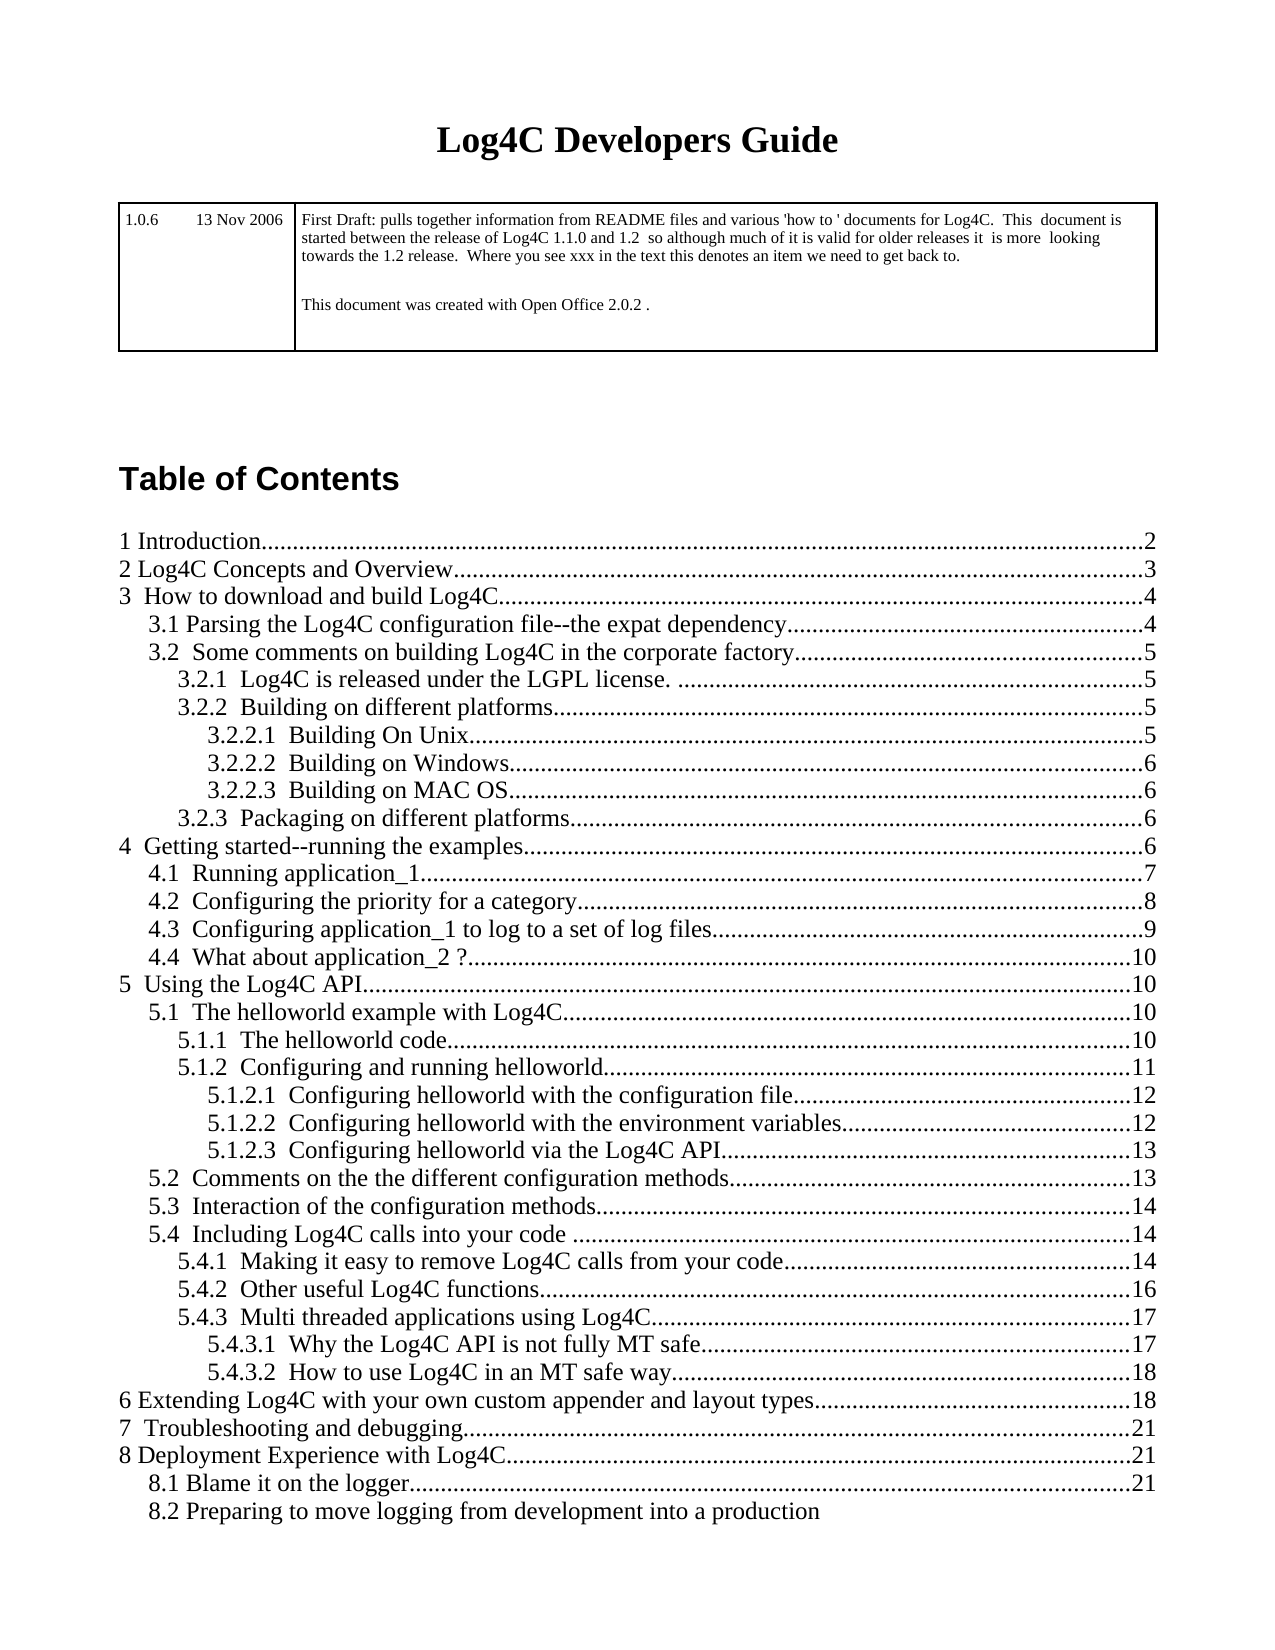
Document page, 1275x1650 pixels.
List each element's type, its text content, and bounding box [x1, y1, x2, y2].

text 5.1.2.2 Configuring helloworld with the environment variables 12 [207, 1109, 1156, 1137]
text 2 Log4C Concepts and Overview 3 [118, 555, 1156, 582]
subtitle Table of Contents [118, 460, 1156, 497]
text 4.2 Configuring the priority for a category 8 [148, 887, 1156, 915]
text 4.1 Running application_1 7 [148, 859, 1156, 887]
text 5.4.3.2 How to use Log4C in an MT safe way 18 [207, 1358, 1156, 1386]
text 4 Getting started--running the examples 6 [118, 832, 1156, 859]
text 5.3 Interaction of the configuration methods 14 [148, 1192, 1156, 1220]
text 5.4.3 Multi threaded applications using Log4C 17 [177, 1303, 1156, 1331]
text 3.2.2.2 Building on Windows 6 [207, 749, 1156, 776]
text 5.4.2 Other useful Log4C functions 16 [177, 1275, 1156, 1303]
text 3.1 Parsing the Log4C configuration file--the expat dependency 4 [148, 610, 1156, 638]
text 3.2.3 Packaging on different platforms 6 [177, 804, 1156, 832]
text 3.2.2.3 Building on MAC OS 6 [207, 776, 1156, 804]
table_header First Draft: pulls together information from README files and various 'how to ' documents for Log4C. This document is started between the release of Log4C 1.1.0 and 1.2 so although much of it is valid for older releases it is more looking towards the 1.2 release. Where you see xxx in the text this denotes an item we need to get back to. This document was created with Open Office 2.0.2 . [296, 204, 1155, 350]
text 8.1 Blame it on the logger 21 [148, 1469, 1156, 1497]
text 3.2.2 Building on different platforms 5 [177, 693, 1156, 721]
text 7 Troubleshooting and debugging 21 [118, 1414, 1156, 1441]
text 3 How to download and build Log4C 4 [118, 582, 1156, 610]
text 5.1.2.1 Configuring helloworld with the configuration file 12 [207, 1081, 1156, 1109]
text 8 Deployment Experience with Log4C 21 [118, 1441, 1156, 1469]
text 5.4.3.1 Why the Log4C API is not fully MT safe 17 [207, 1331, 1156, 1358]
table_header 1.0.6 13 Nov 2006 [120, 204, 294, 350]
text 5.1.2.3 Configuring helloworld via the Log4C API 13 [207, 1137, 1156, 1164]
text 5.4.1 Making it easy to remove Log4C calls from your code 14 [177, 1247, 1156, 1275]
text 3.2.2.1 Building On Unix 5 [207, 721, 1156, 749]
text 5.1 The helloworld example with Log4C 10 [148, 998, 1156, 1026]
text 1 Introduction 2 [118, 527, 1156, 555]
text 4.3 Configuring application_1 to log to a set of log files 9 [148, 915, 1156, 943]
text 5.4 Including Log4C calls into your code 14 [148, 1220, 1156, 1247]
text 5 Using the Log4C API 10 [118, 970, 1156, 998]
text 5.2 Comments on the the different configuration methods 13 [148, 1164, 1156, 1192]
text 3.2.1 Log4C is released under the LGPL license. 5 [177, 666, 1156, 693]
text 3.2 Some comments on building Log4C in the corporate factory 5 [148, 638, 1156, 666]
text 8.2 Preparing to move logging from development into a production environment. 22 [148, 1497, 1156, 1524]
text 6 Extending Log4C with your own custom appender and layout types 18 [118, 1386, 1156, 1414]
text Log4C Developers Guide [118, 118, 1156, 160]
text 5.1.1 The helloworld code 10 [177, 1026, 1156, 1053]
text 5.1.2 Configuring and running hello­world 11 [177, 1053, 1156, 1081]
text 4.4 What about application_2 ? 10 [148, 943, 1156, 970]
